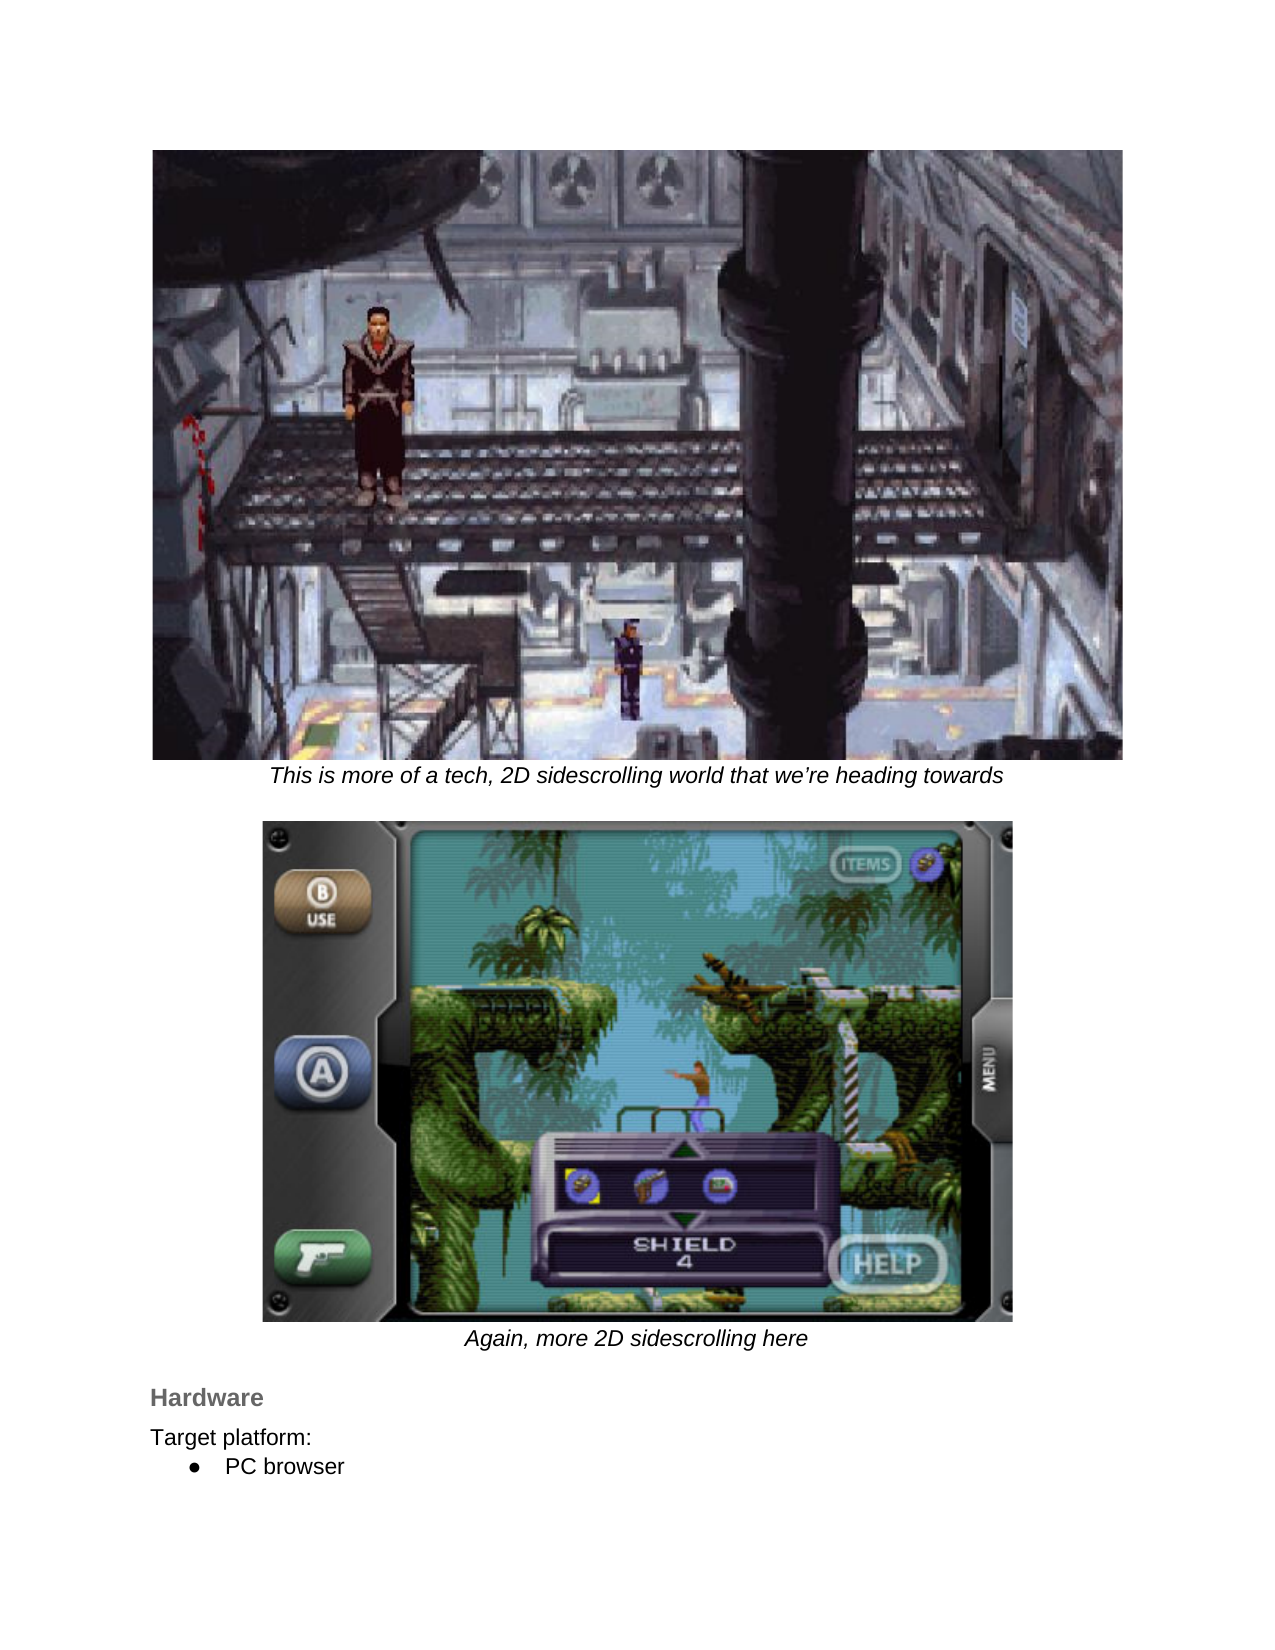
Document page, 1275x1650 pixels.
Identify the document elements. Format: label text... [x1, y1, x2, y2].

text Target platform: [150, 1424, 1125, 1450]
text Again, more 2D sidescrolling here [150, 1326, 1125, 1351]
subtitle Hardware [150, 1384, 1125, 1412]
picture [262, 821, 1013, 1322]
list PC browser [187, 1454, 1125, 1479]
picture [152, 150, 1123, 760]
text This is more of a tech, 2D sidescrolling world that we’re heading towards [150, 763, 1125, 789]
